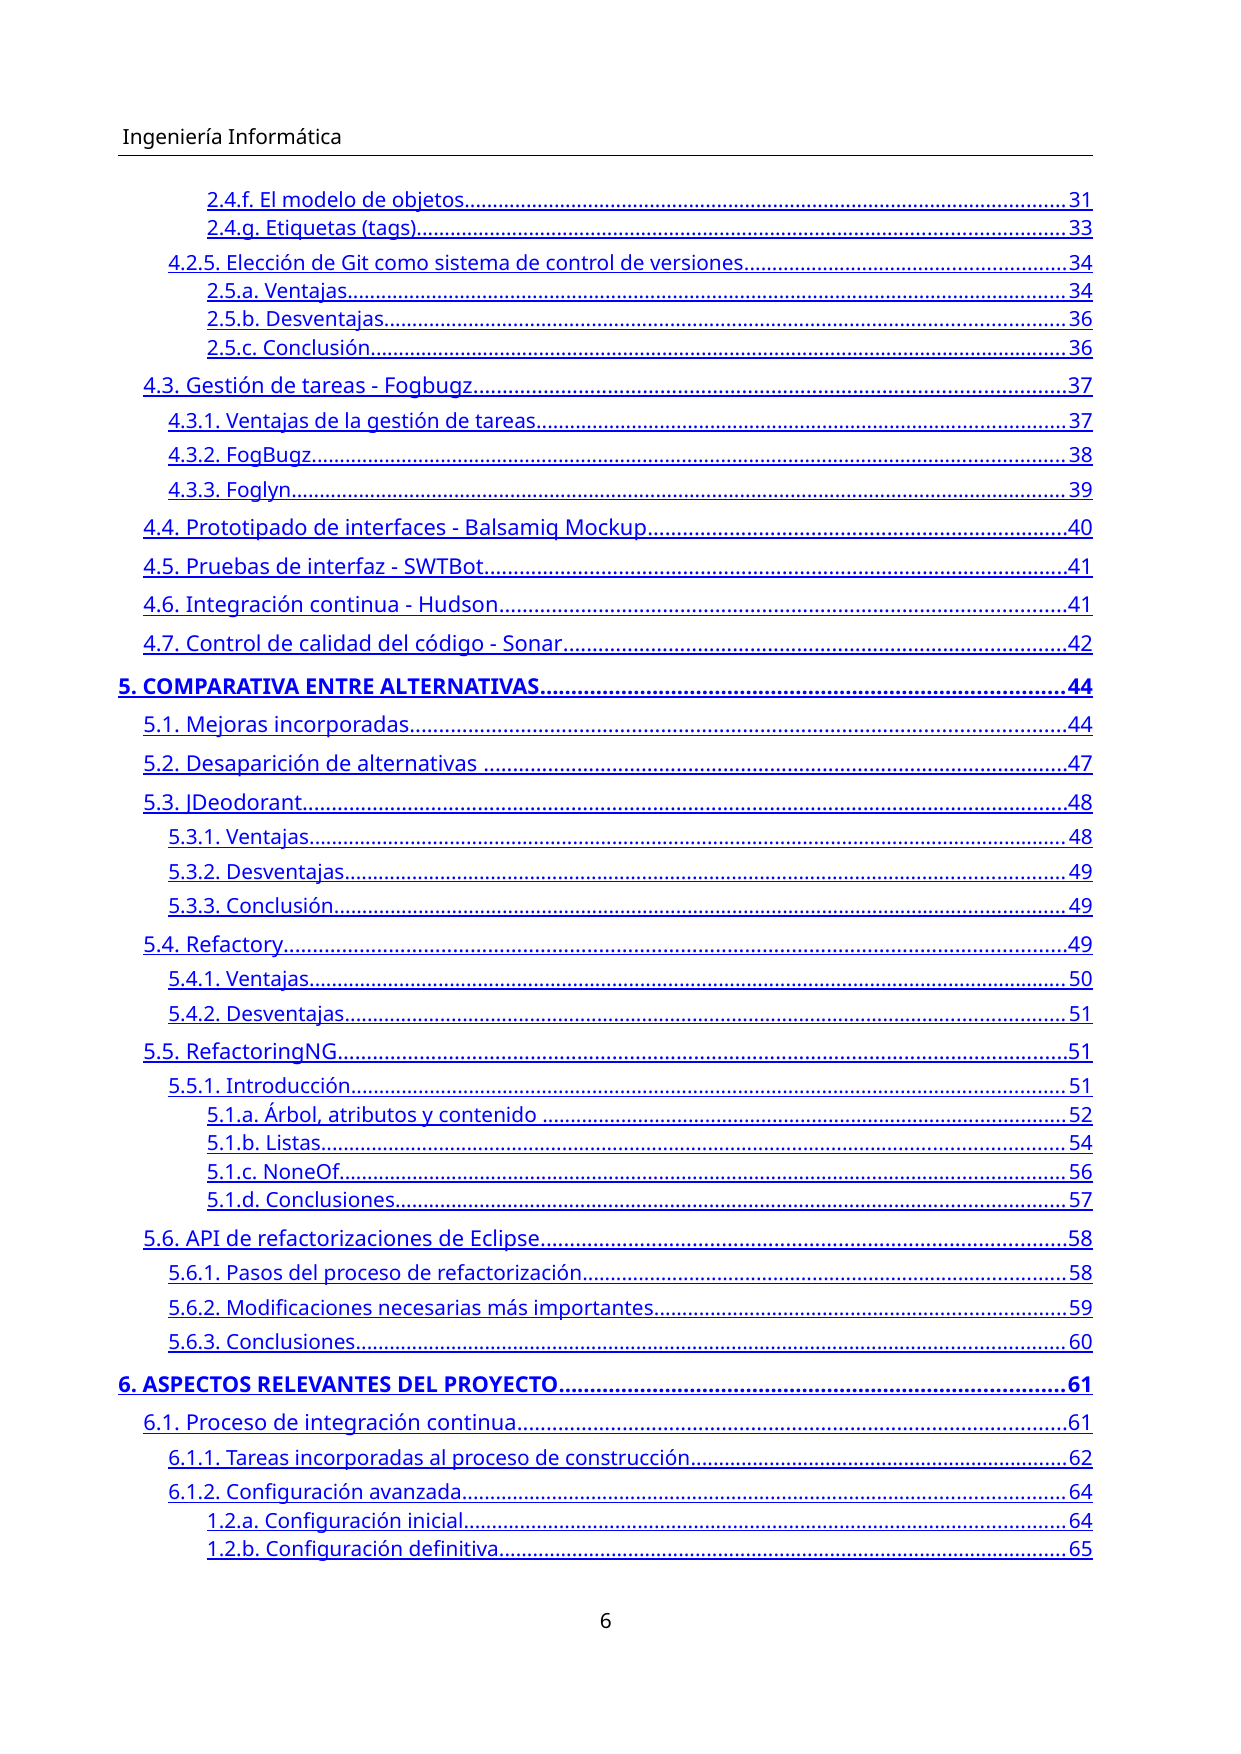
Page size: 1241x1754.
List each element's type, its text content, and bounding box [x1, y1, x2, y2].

text 5.1.b. Listas 54 [207, 1128, 1093, 1153]
text 5.5.1. Introducción 51 [168, 1072, 1093, 1096]
text 5.3.3. Conclusión 49 [168, 891, 1093, 915]
text 2.4.f. El modelo de objetos 31 [207, 185, 1093, 209]
text 5.4.1. Ventajas 50 [168, 964, 1093, 988]
text 5.3.2. Desventajas 49 [168, 857, 1093, 881]
text 2.5.a. Ventajas 34 [207, 276, 1093, 300]
text 5.6.2. Modificaciones necesarias más importantes 59 [168, 1293, 1093, 1317]
text 5.6.3. Conclusiones 60 [168, 1327, 1093, 1351]
text 5.5. RefactoringNG 51 [143, 1036, 1093, 1061]
text 5.6.1. Pasos del proceso de refactorización 58 [168, 1258, 1093, 1283]
text 4.4. Prototipado de interfaces - Balsamiq Mockup 40 [143, 512, 1093, 537]
text 5.1.d. Conclusiones 57 [207, 1185, 1093, 1209]
text 4.6. Integración continua - Hudson 41 [143, 589, 1093, 615]
text 4.2.5. Elección de Git como sistema de control de versiones 34 [168, 248, 1093, 272]
text 2.4.g. Etiquetas (tags) 33 [207, 213, 1093, 237]
text 5.3.1. Ventajas 48 [168, 822, 1093, 847]
text 4.7. Control de calidad del código - Sonar 42 [143, 628, 1093, 653]
text 6. ASPECTOS RELEVANTES DEL PROYECTO 61 [118, 1369, 1093, 1394]
text 4.3.1. Ventajas de la gestión de tareas 37 [168, 406, 1093, 430]
text 5.4. Refactory 49 [143, 928, 1093, 954]
text 4.3.3. Foglyn 39 [168, 475, 1093, 499]
text 6.1.2. Configuración avanzada 64 [168, 1477, 1093, 1502]
text 1.2.a. Configuración inicial 64 [207, 1506, 1093, 1530]
text 4.3. Gestión de tareas - Fogbugz 37 [143, 370, 1093, 395]
text 2.5.b. Desventajas 36 [207, 304, 1093, 329]
text 5.1.c. NoneOf 56 [207, 1157, 1093, 1181]
text 6.1.1. Tareas incorporadas al proceso de construcción 62 [168, 1443, 1093, 1467]
text 5.3. JDeodorant 48 [143, 787, 1093, 812]
text 5.6. API de refactorizaciones de Eclipse 58 [143, 1223, 1093, 1248]
text 5.1. Mejoras incorporadas 44 [143, 709, 1093, 735]
text 4.5. Pruebas de interfaz - SWTBot 41 [143, 551, 1093, 576]
text 6.1. Proceso de integración continua 61 [143, 1407, 1093, 1433]
text 2.5.c. Conclusión 36 [207, 333, 1093, 357]
text 5.4.2. Desventajas 51 [168, 999, 1093, 1023]
text 5.1.a. Árbol, atributos y contenido 52 [207, 1100, 1093, 1124]
text 5.2. Desaparición de alternativas 47 [143, 748, 1093, 773]
text 5. COMPARATIVA ENTRE ALTERNATIVAS 44 [118, 671, 1093, 696]
text 1.2.b. Configuración definitiva 65 [207, 1534, 1093, 1558]
text 4.3.2. FogBugz 38 [168, 440, 1093, 464]
